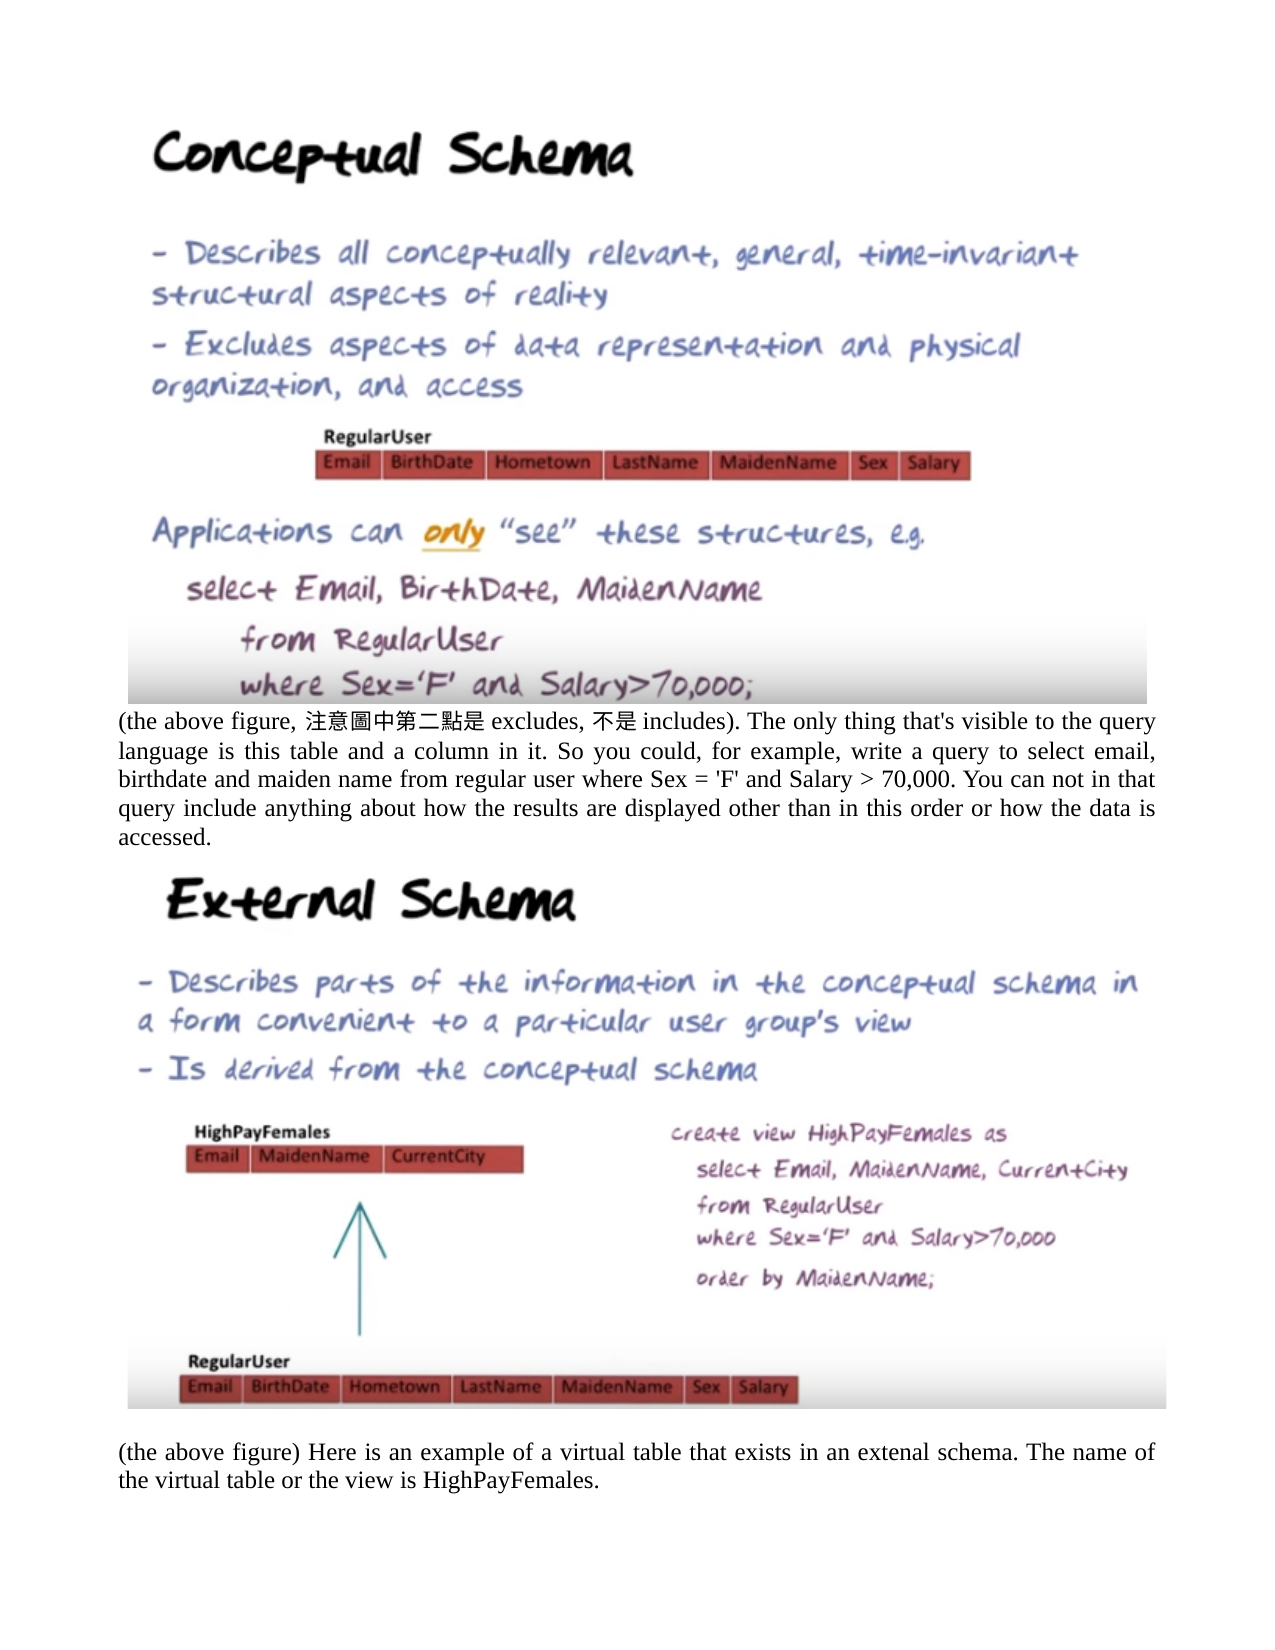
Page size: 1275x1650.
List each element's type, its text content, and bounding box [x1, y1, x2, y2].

text (the above figure) Here is an example of a virtual table that exists in an extenal schema. The name of the virtual table or the view is HighPayFemales. [118, 1437, 1157, 1494]
picture [128, 118, 1147, 704]
text (the above figure, 注意圖中第二點是excludes, 不是includes). The only thing that's visible to the query language is this table and a column in it. So you could, for example, write a query to select email, birthdate and maiden name from regular user where Sex = 'F' and Salary > 70,000. You can not in that query include anything about how the results are displayed other than in this order or how the data is accessed. [118, 118, 1157, 851]
picture [127, 871, 1167, 1409]
